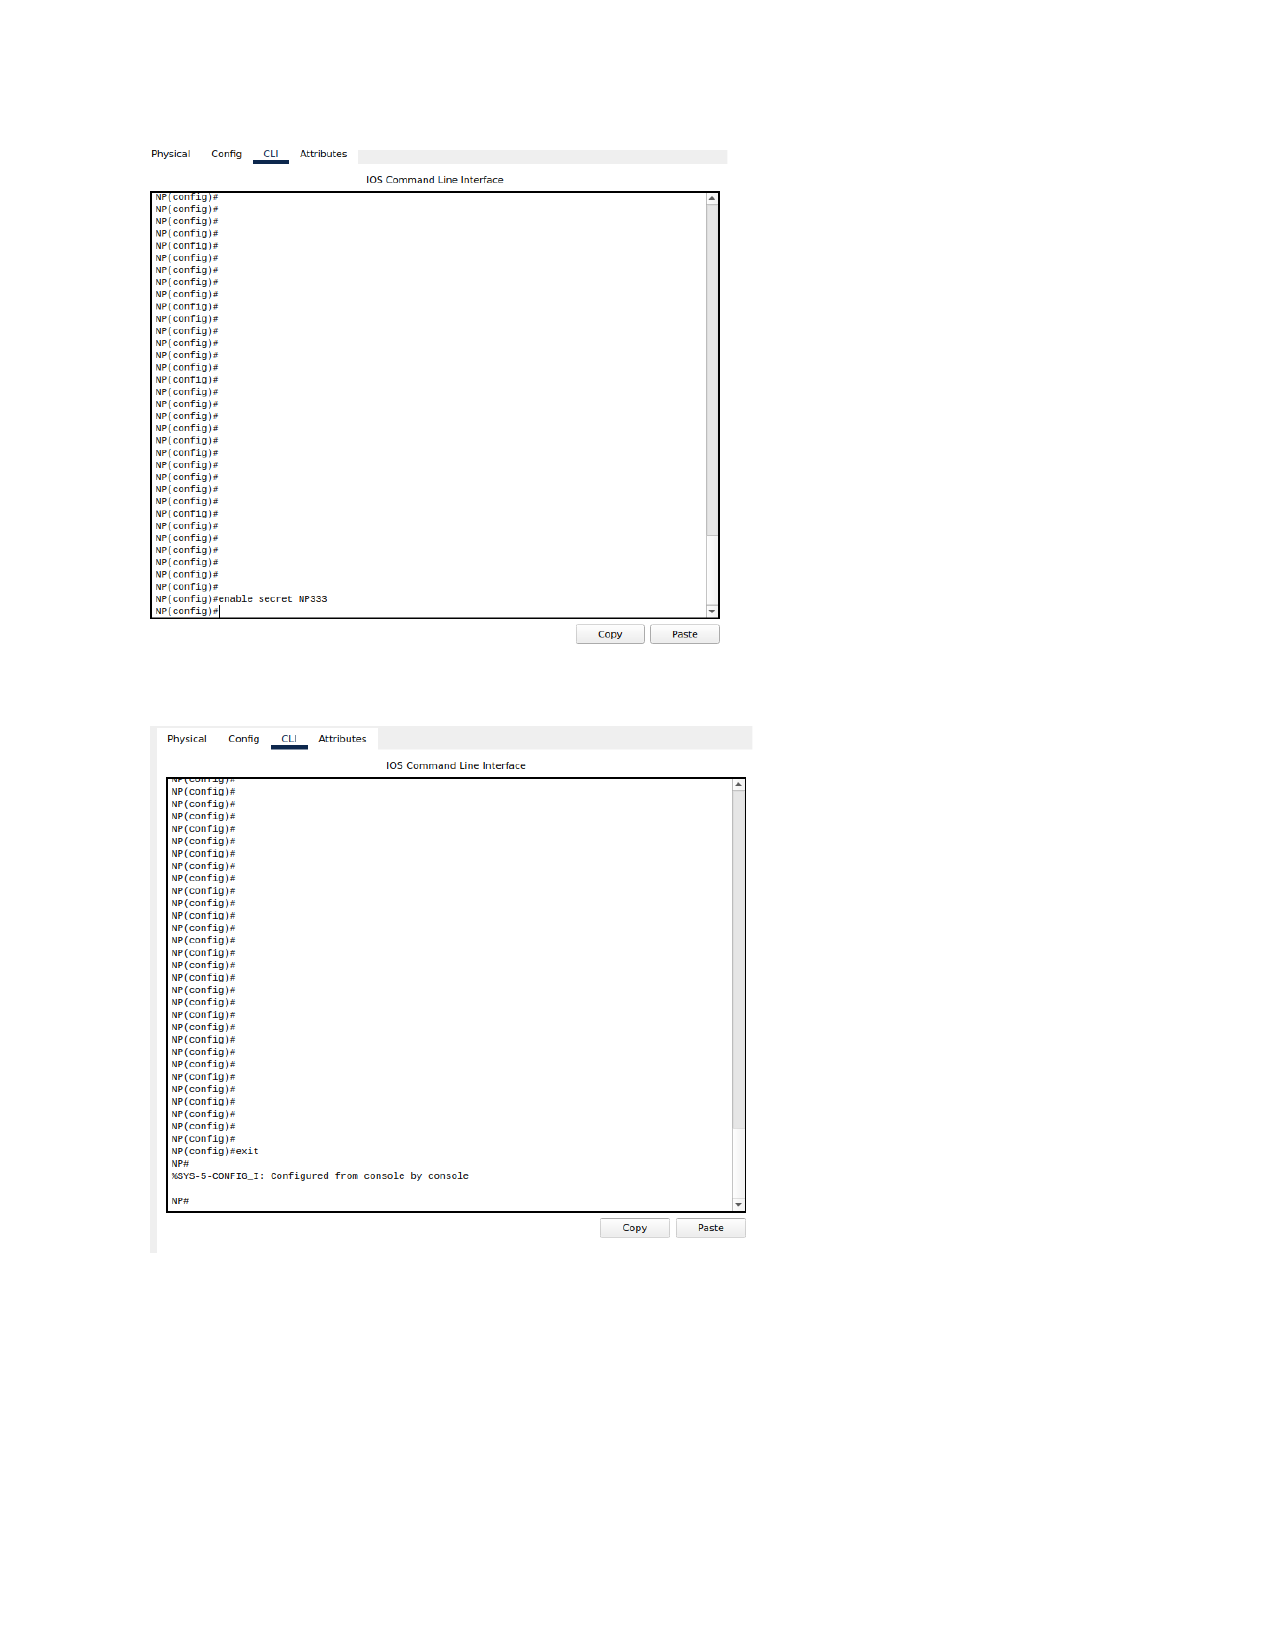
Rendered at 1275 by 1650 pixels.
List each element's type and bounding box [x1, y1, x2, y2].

picture [150, 726, 753, 1253]
picture [150, 150, 728, 658]
